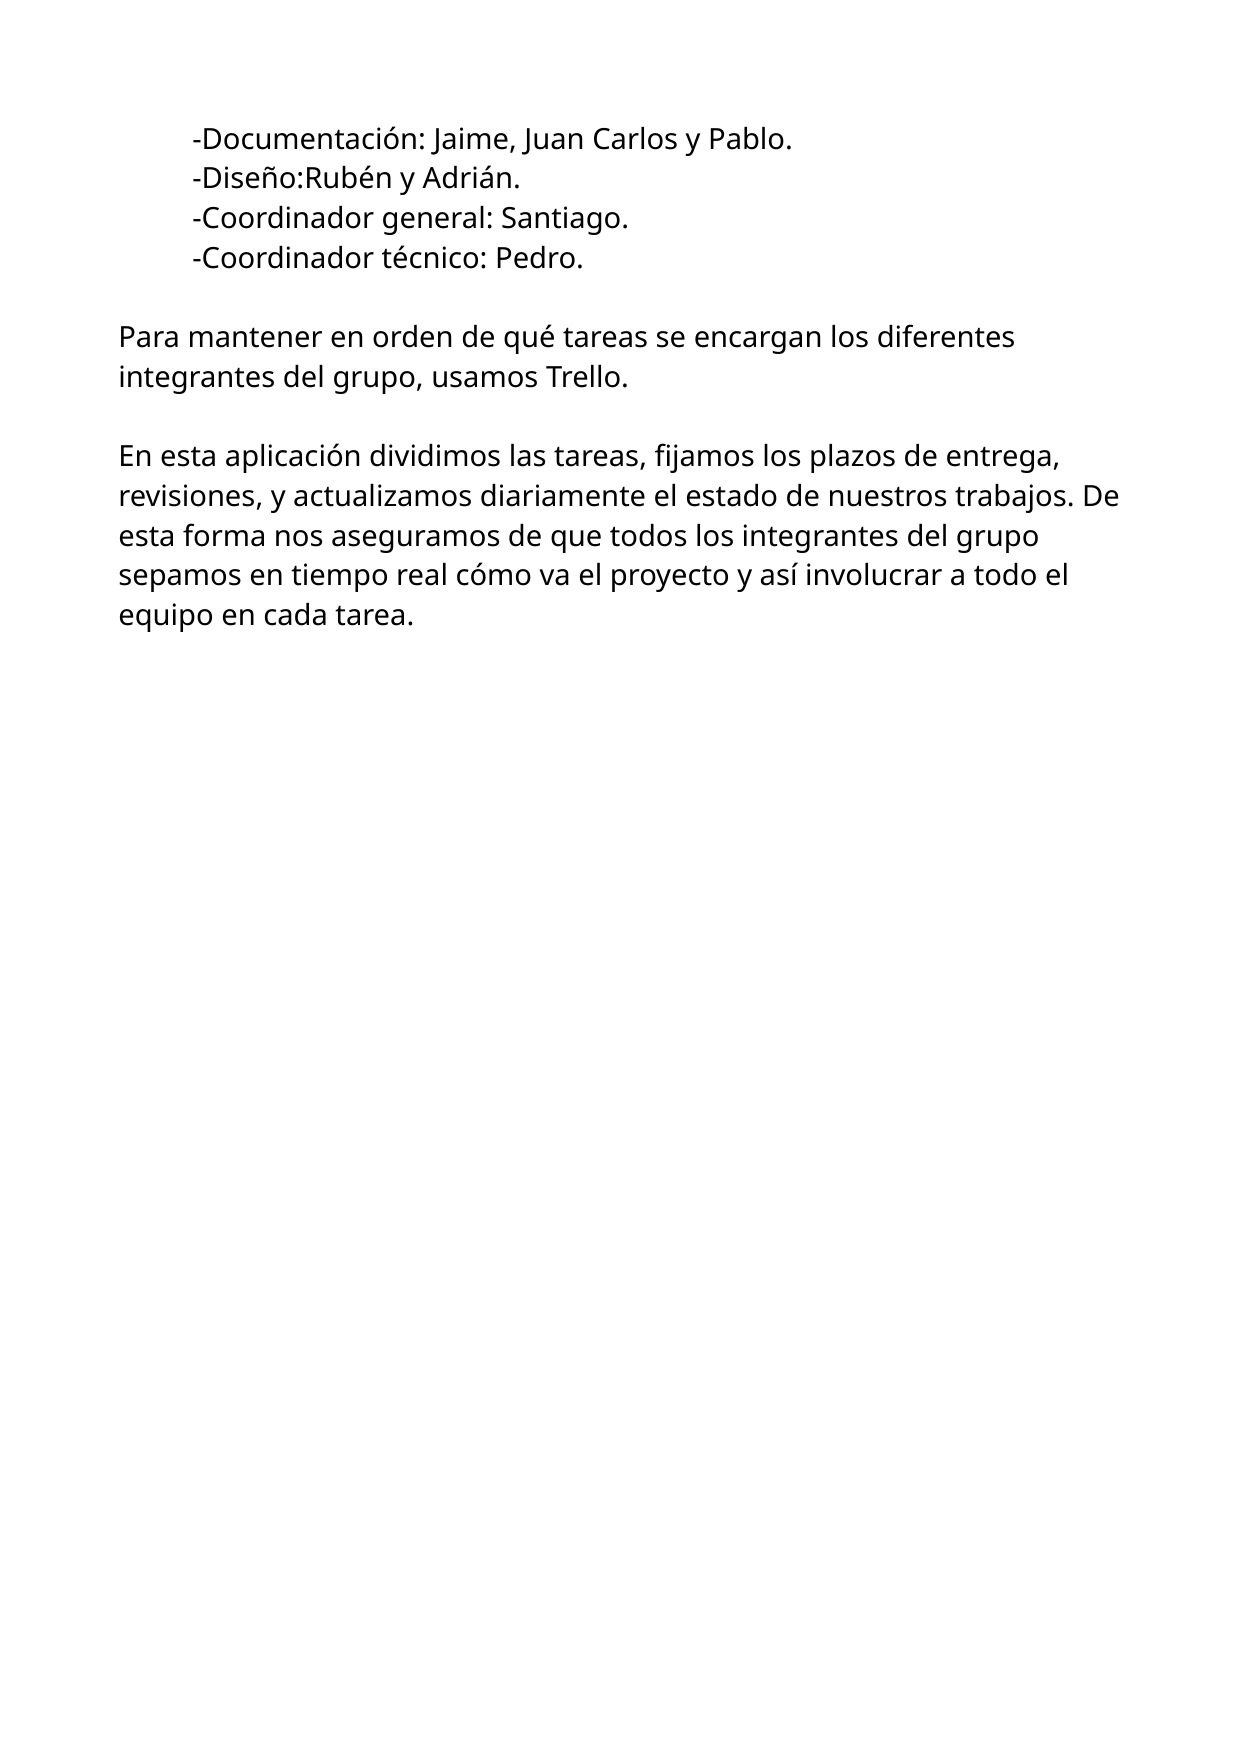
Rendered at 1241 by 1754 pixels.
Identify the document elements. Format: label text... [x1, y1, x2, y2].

text -Coordinador técnico: Pedro. [118, 237, 1122, 277]
text En esta aplicación dividimos las tareas, fijamos los plazos de entrega, revisiones, y actualizamos diariamente el estado de nuestros trabajos. De esta forma nos aseguramos de que todos los integrantes del grupo sepamos en tiempo real cómo va el proyecto y así involucrar a todo el equipo en cada tarea. [118, 436, 1122, 634]
text Para mantener en orden de qué tareas se encargan los diferentes integrantes del grupo, usamos Trello. [118, 317, 1122, 396]
text -Coordinador general: Santiago. [118, 197, 1122, 237]
text -Diseño:Rubén y Adrián. [118, 158, 1122, 197]
text -Documentación: Jaime, Juan Carlos y Pablo. [118, 118, 1122, 158]
